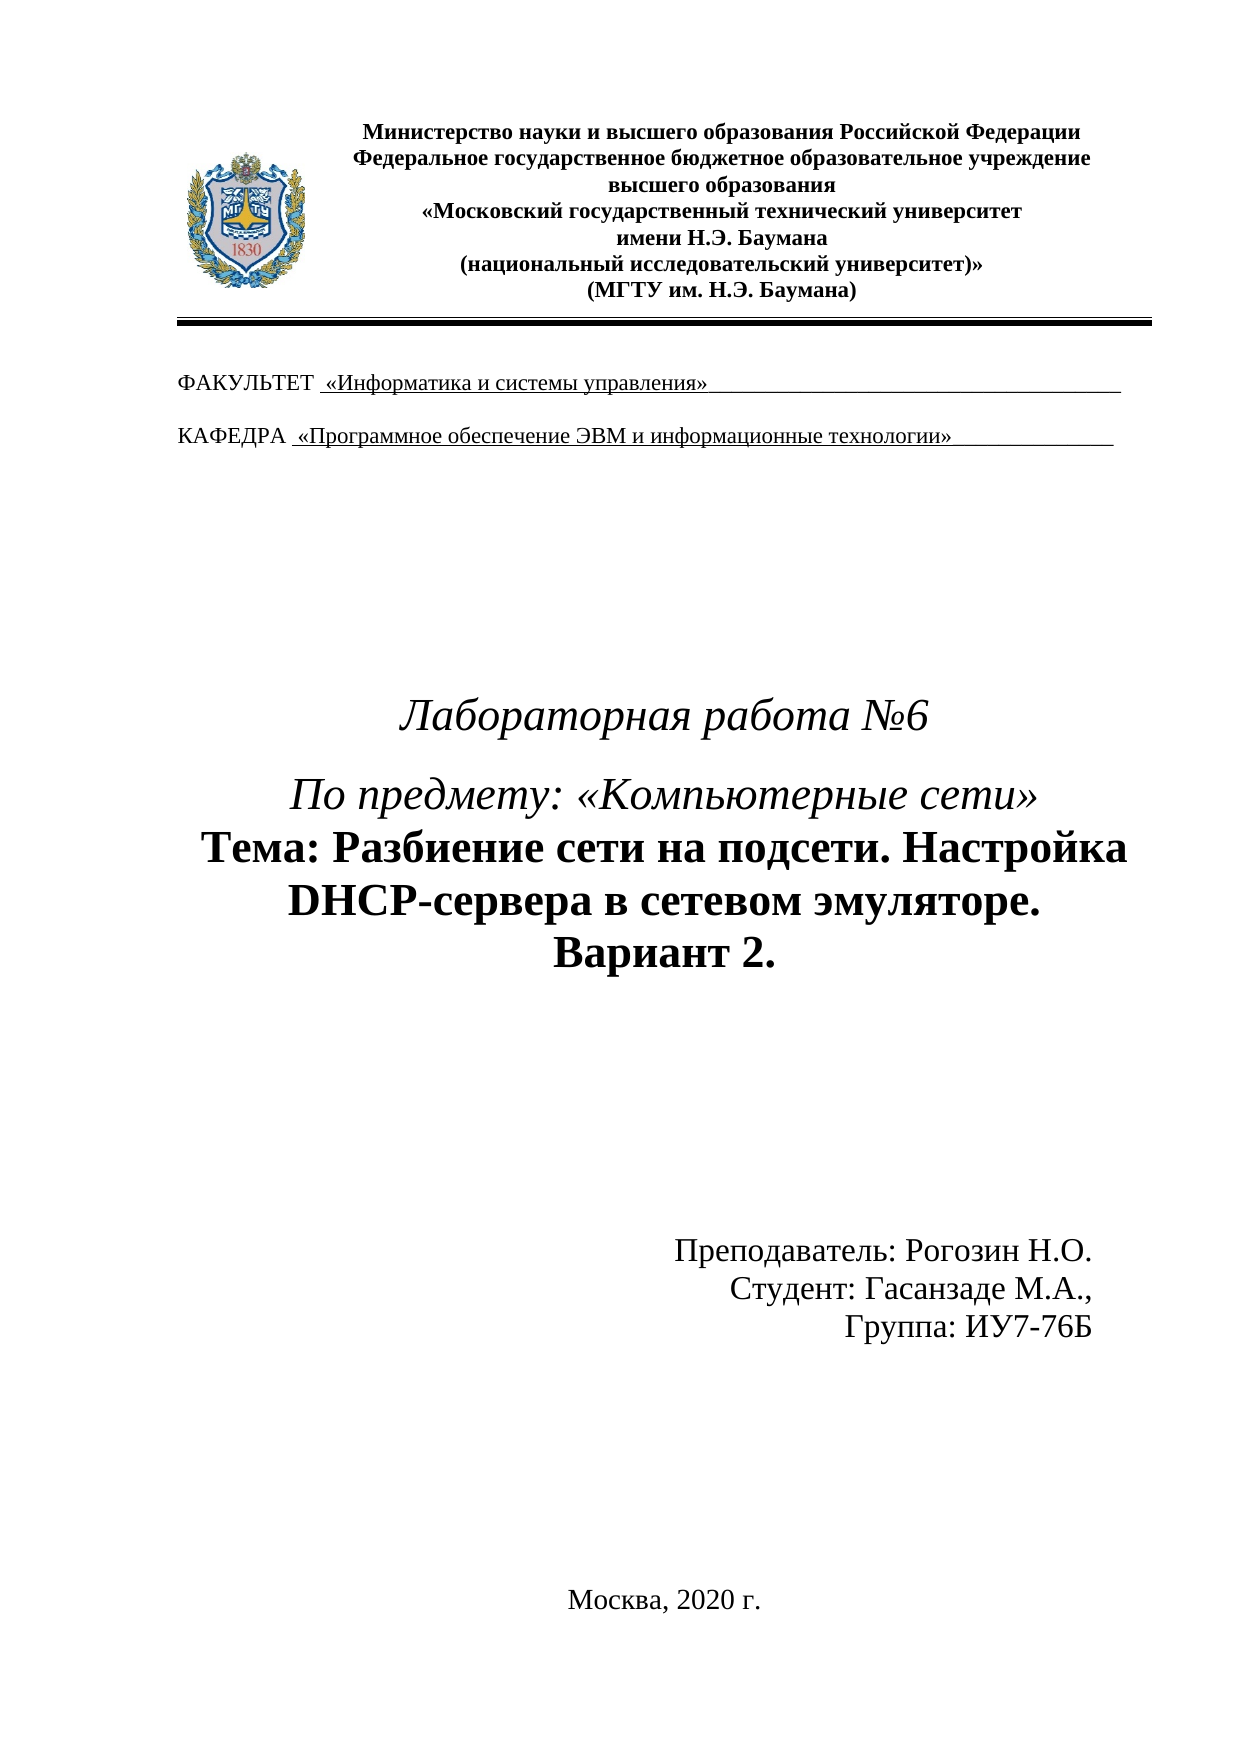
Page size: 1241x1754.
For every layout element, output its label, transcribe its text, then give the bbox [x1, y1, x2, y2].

text Тема: Разбиение сети на подсети. Настройка DHCP-сервера в сетевом эмуляторе. [177, 819, 1152, 925]
text По предмету: «Компьютерные сети» [177, 767, 1152, 819]
text КАФЕДРА «Программное обеспечение ЭВМ и информационные технологии»______________ [177, 422, 1152, 448]
picture [195, 152, 307, 289]
text Лабораторная работа №6 [177, 688, 1152, 741]
text Группа: ИУ7-76Б [177, 1306, 1093, 1345]
text Москва, 2020 г. [177, 1582, 1152, 1616]
table_header [177, 118, 322, 303]
text Преподаватель: Рогозин Н.О. [177, 1230, 1093, 1268]
table_header Министерство науки и высшего образования Российской Федерации Федеральное государственное бюджетное образовательное учреждение высшего образования «Московский государственный технический университет имени Н.Э. Баумана (национальный исследовательский университет)» (МГТУ им. Н.Э. Баумана) [322, 118, 1122, 303]
text Студент: Гасанзаде М.А., [177, 1268, 1093, 1306]
text ФАКУЛЬТЕТ «Информатика и системы управления»____________________________________ [177, 369, 1152, 396]
text Вариант 2. [177, 925, 1152, 978]
